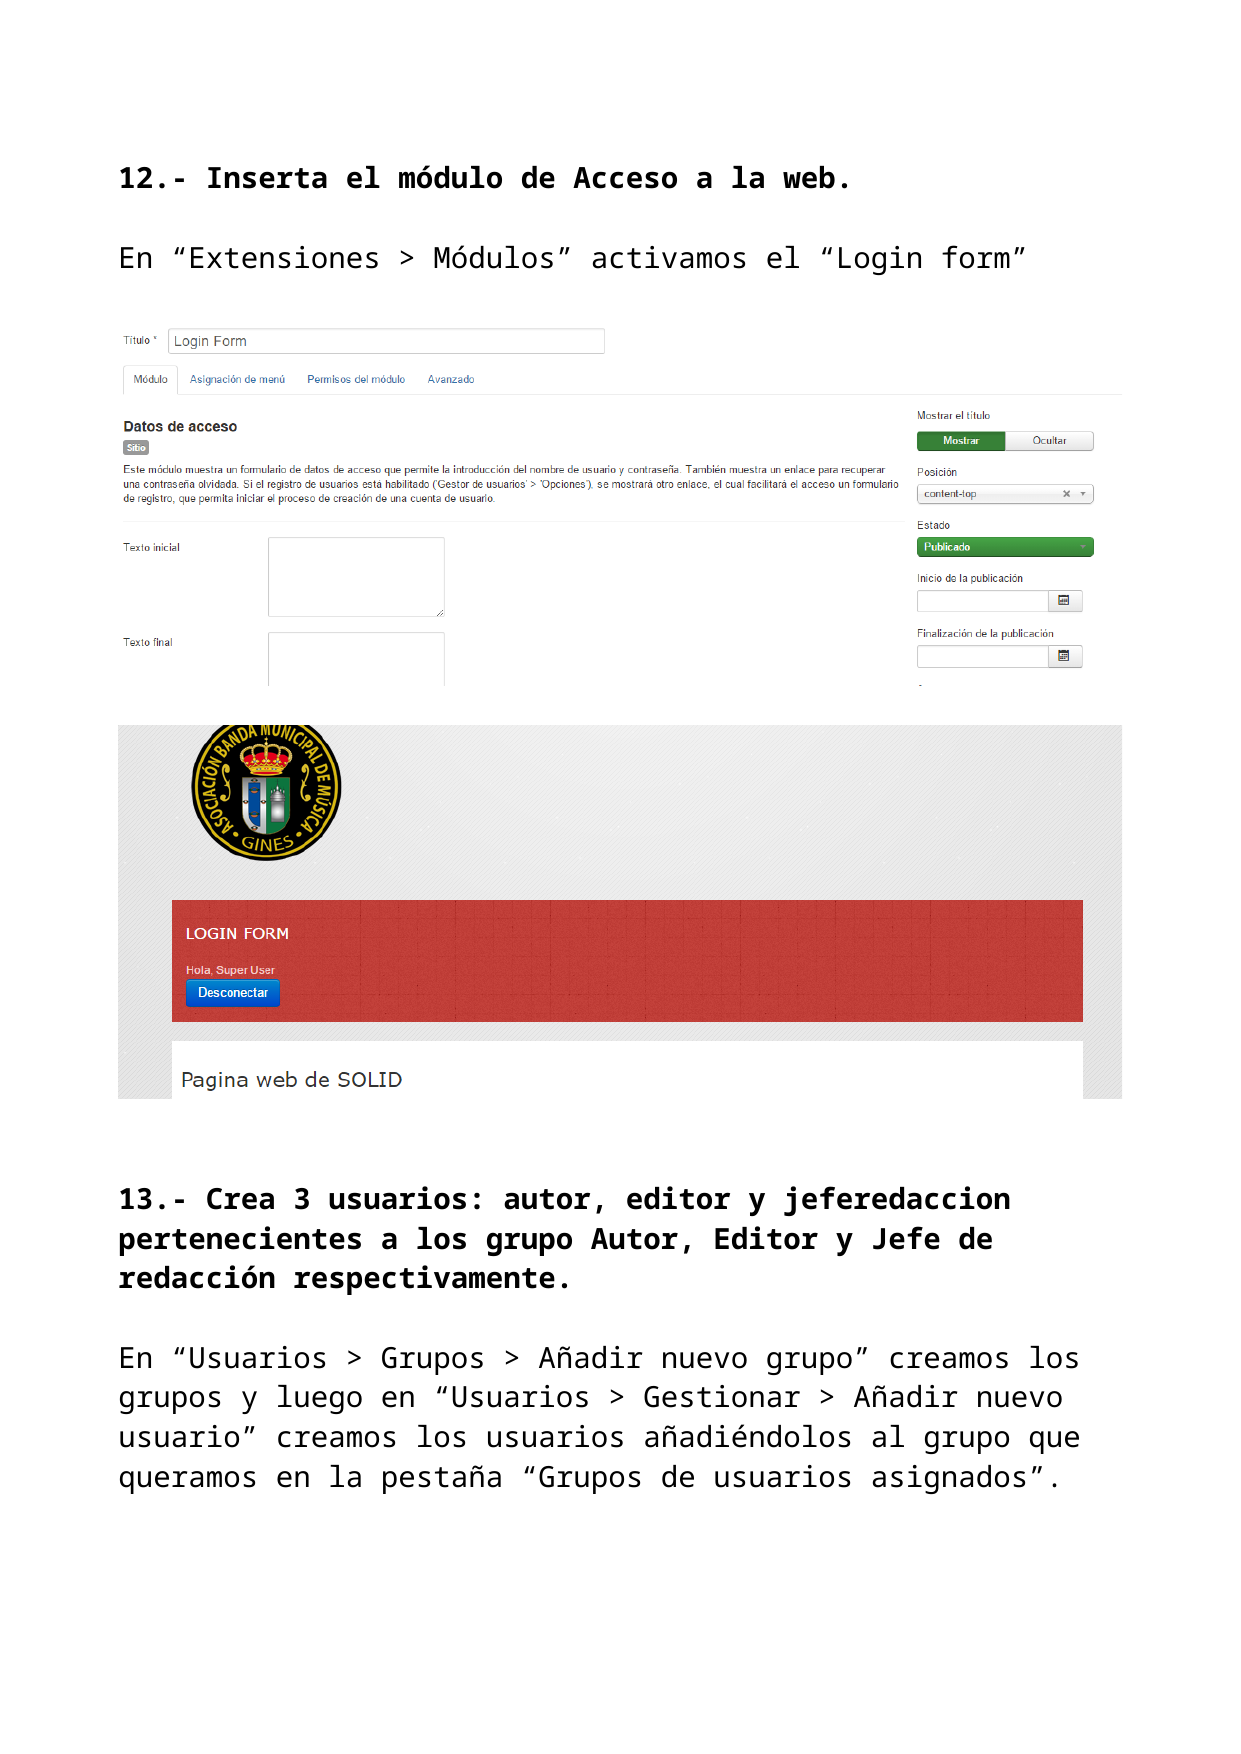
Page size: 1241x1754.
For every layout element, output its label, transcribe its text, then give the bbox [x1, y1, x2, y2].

text En “Usuarios > Grupos > Añadir nuevo grupo” creamos los grupos y luego en “Usuarios > Gestionar > Añadir nuevo usuario” creamos los usuarios añadiéndolos al grupo que queramos en la pestaña “Grupos de usuarios asignados”. [118, 1337, 1122, 1496]
text 13.- Crea 3 usuarios: autor, editor y jeferedaccion pertenecientes a los grupo Autor, Editor y Jefe de redacción respectivamente. [118, 1178, 1122, 1297]
text 12.- Inserta el módulo de Acceso a la web. [118, 158, 1122, 197]
picture [118, 316, 1123, 686]
picture [118, 725, 1123, 1099]
text En “Extensiones > Módulos” activamos el “Login form” [118, 237, 1122, 277]
